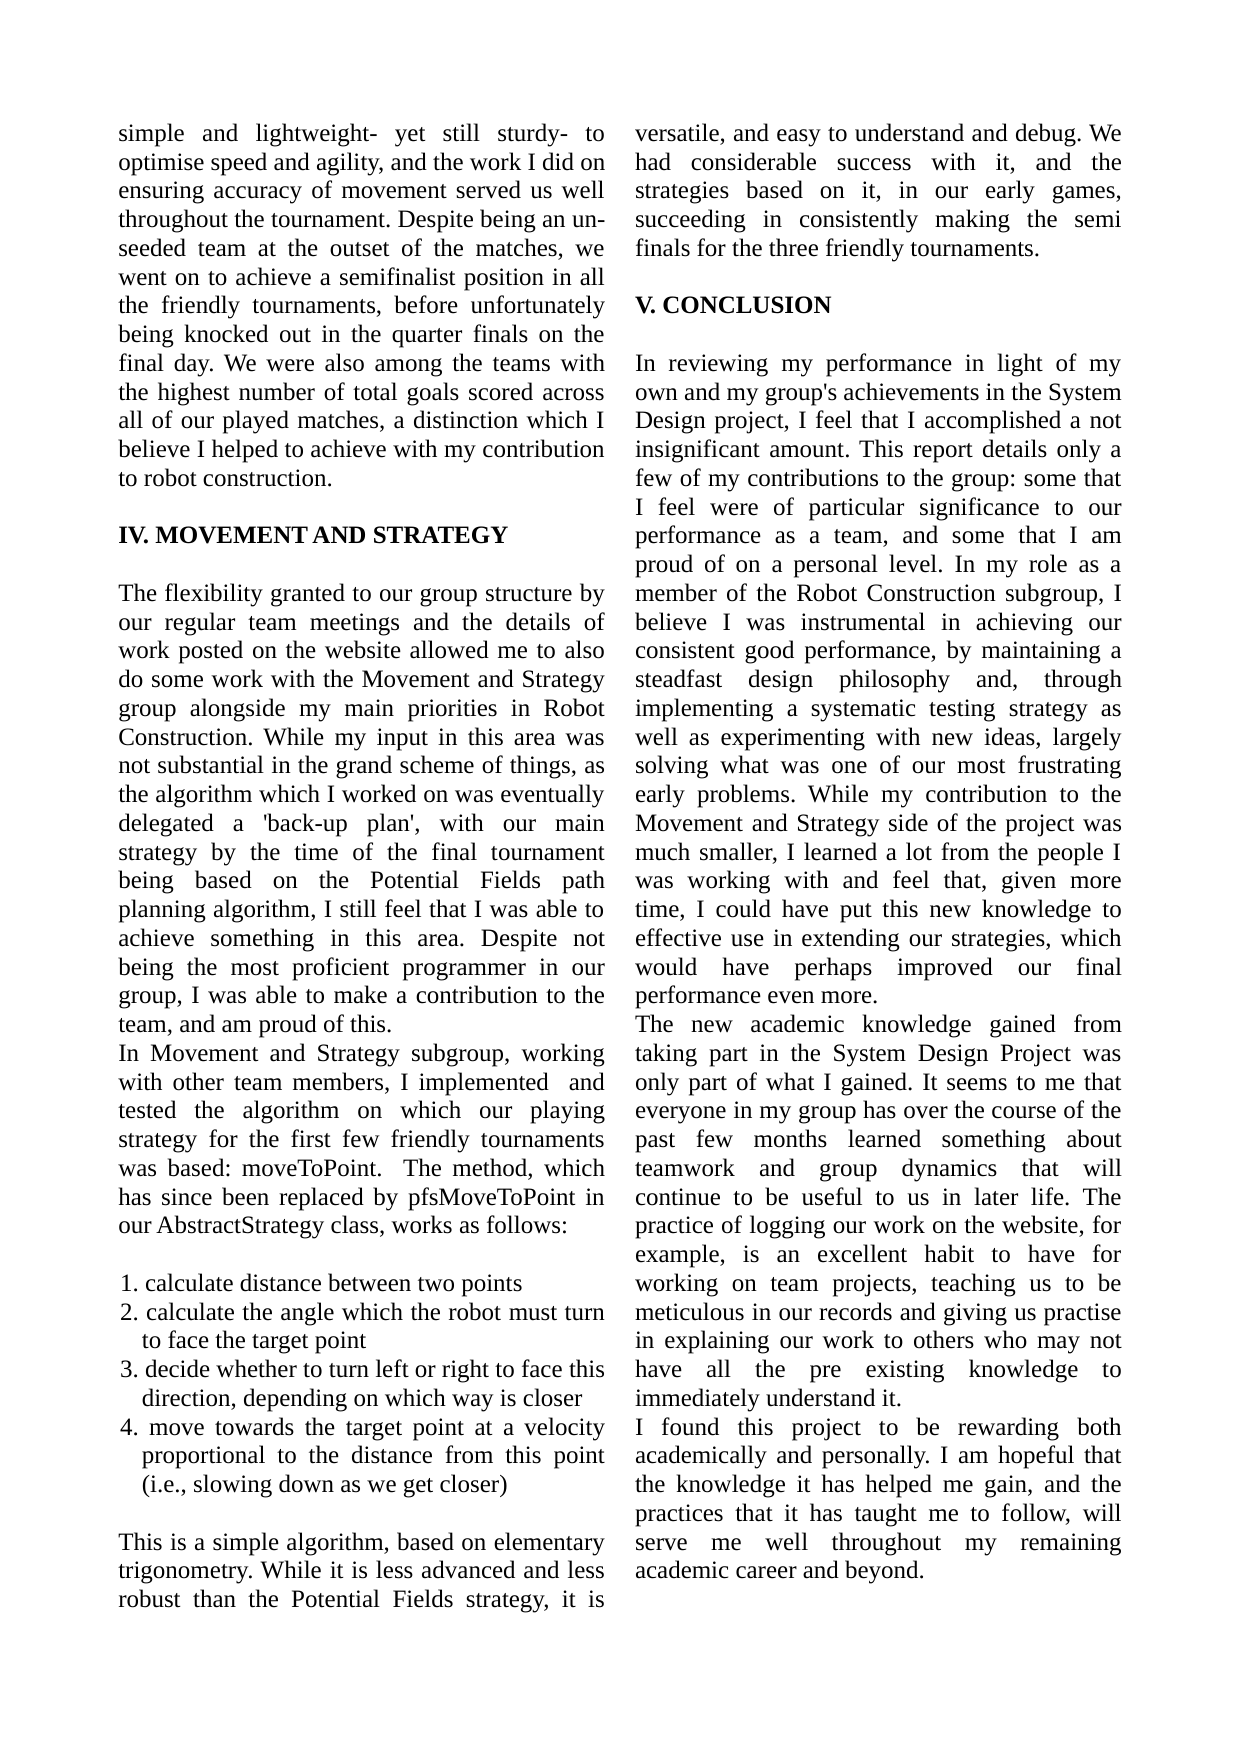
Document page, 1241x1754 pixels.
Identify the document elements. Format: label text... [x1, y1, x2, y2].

text In Movement and Strategy subgroup, working with other team members, I implemented and tested the algorithm on which our playing strategy for the first few friendly tournaments was based: moveToPoint. The method, which has since been replaced by pfsMoveToPoint in our AbstractStrategy class, works as follows: [118, 1038, 605, 1239]
text 2. calculate the angle which the robot must turn to face the target point [120, 1297, 605, 1354]
text I found this project to be rewarding both academically and personally. I am hopeful that the knowledge it has helped me gain, and the practices that it has taught me to follow, will serve me well throughout my remaining academic career and beyond. [635, 1412, 1122, 1584]
text This is a simple algorithm, based on elementary trigonometry. While it is less advanced and less robust than the Potential Fields strategy, it is [118, 1527, 605, 1613]
text IV. MOVEMENT AND STRATEGY [118, 521, 605, 549]
text simple and lightweight- yet still sturdy- to optimise speed and agility, and the work I did on ensuring accuracy of movement served us well throughout the tournament. Despite being an un-seeded team at the outset of the matches, we went on to achieve a semifinalist position in all the friendly tournaments, before unfortunately being knocked out in the quarter finals on the final day. We were also among the teams with the highest number of total goals scored across all of our played matches, a distinction which I believe I helped to achieve with my contribution to robot construction. [118, 118, 605, 492]
text 4. move towards the target point at a velocity proportional to the distance from this point (i.e., slowing down as we get closer) [120, 1412, 605, 1498]
text 3. decide whether to turn left or right to face this direction, depending on which way is closer [120, 1354, 605, 1412]
text The new academic knowledge gained from taking part in the System Design Project was only part of what I gained. It seems to me that everyone in my group has over the course of the past few months learned something about teamwork and group dynamics that will continue to be useful to us in later life. The practice of logging our work on the website, for example, is an excellent habit to have for working on team projects, teaching us to be meticulous in our records and giving us practise in explaining our work to others who may not have all the pre existing knowledge to immediately understand it. [635, 1009, 1122, 1412]
text In reviewing my performance in light of my own and my group's achievements in the System Design project, I feel that I accomplished a not insignificant amount. This report details only a few of my contributions to the group: some that I feel were of particular significance to our performance as a team, and some that I am proud of on a personal level. In my role as a member of the Robot Construction subgroup, I believe I was instrumental in achieving our consistent good performance, by maintaining a steadfast design philosophy and, through implementing a systematic testing strategy as well as experimenting with new ideas, largely solving what was one of our most frustrating early problems. While my contribution to the Movement and Strategy side of the project was much smaller, I learned a lot from the people I was working with and feel that, given more time, I could have put this new knowledge to effective use in extending our strategies, which would have perhaps improved our final performance even more. [635, 348, 1122, 1009]
text 1. calculate distance between two points [120, 1268, 605, 1297]
text V. CONCLUSION [635, 291, 1122, 319]
text The flexibility granted to our group structure by our regular team meetings and the details of work posted on the website allowed me to also do some work with the Movement and Strategy group alongside my main priorities in Robot Construction. While my input in this area was not substantial in the grand scheme of things, as the algorithm which I worked on was eventually delegated a 'back-up plan', with our main strategy by the time of the final tournament being based on the Potential Fields path planning algorithm, I still feel that I was able to achieve something in this area. Despite not being the most proficient programmer in our group, I was able to make a contribution to the team, and am proud of this. [118, 578, 605, 1038]
text versatile, and easy to understand and debug. We had considerable success with it, and the strategies based on it, in our early games, succeeding in consistently making the semi finals for the three friendly tournaments. [635, 118, 1122, 262]
